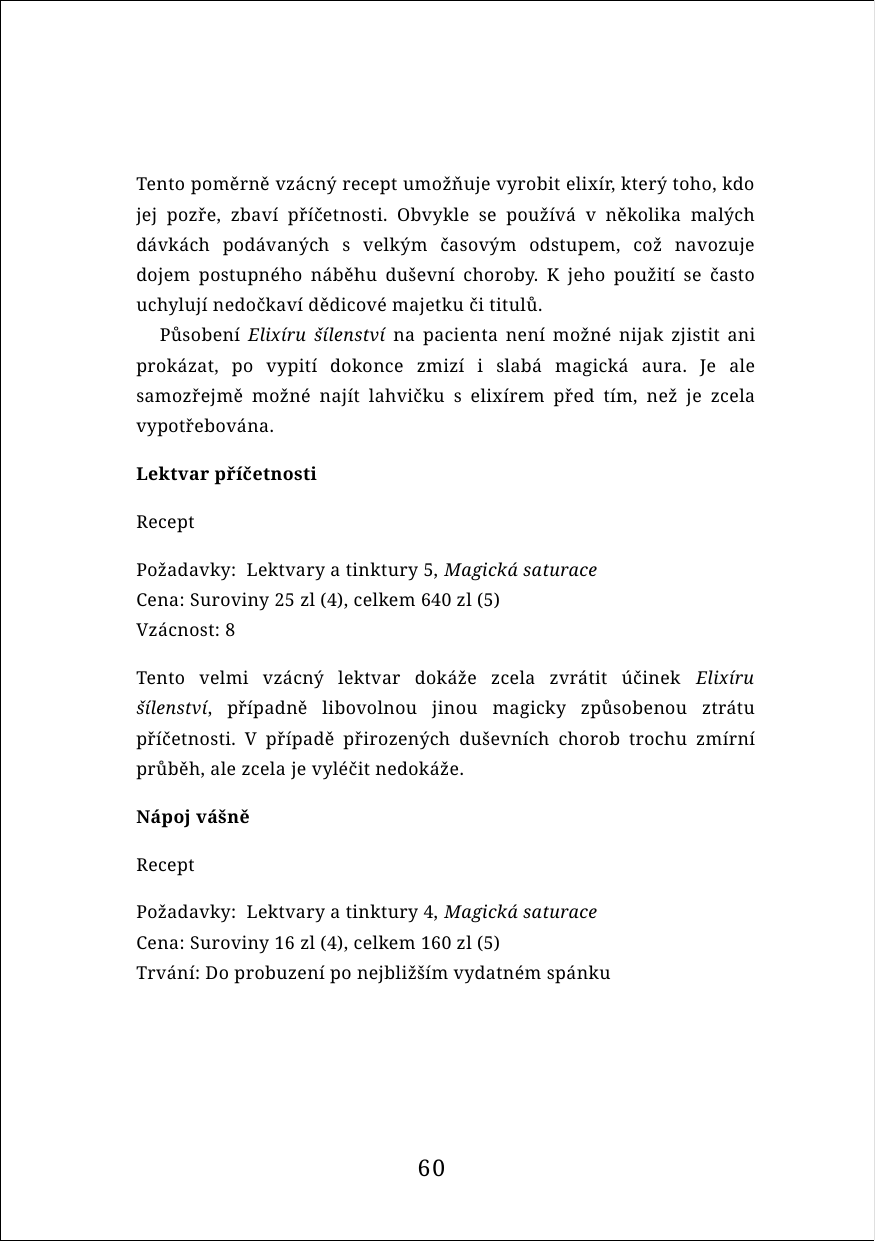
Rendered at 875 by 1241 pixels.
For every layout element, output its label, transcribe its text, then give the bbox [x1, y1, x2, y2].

text Tento velmi vzácný lektvar dokáže zcela zvrátit účinek Elixíru šílenství, případně libovolnou jinou magicky způsobenou ztrátu příčetnosti. V případě přirozených duševních chorob trochu zmírní průběh, ale zcela je vyléčit nedokáže. [136, 666, 756, 780]
text Lektvar příčetnosti [136, 461, 756, 486]
text Recept [136, 852, 756, 876]
text Tento poměrně vzácný recept umožňuje vyrobit elixír, který toho, kdo jej pozře, zbaví příčetnosti. Obvykle se používá v několika malých dávkách podávaných s velkým časovým odstupem, což navozuje dojem postupného náběhu duševní choroby. K jeho použití se často uchylují nedočkaví dědicové majetku či titulů. Působení Elixíru šílenství na pacienta není možné nijak zjistit ani prokázat, po vypití dokonce zmizí i slabá magická aura. Je ale samozřejmě možné najít lahvičku s elixírem před tím, než je zcela vypotřebována. [136, 172, 756, 438]
text Recept [136, 509, 756, 533]
text Požadavky: Lektvary a tinktury 4, Magická saturace Cena: Suroviny 16 zl (4), celkem 160 zl (5) Trvání: Do probuzení po nejbližším vydatném spánku [136, 900, 756, 984]
text Požadavky: Lektvary a tinktury 5, Magická saturace Cena: Suroviny 25 zl (4), celkem 640 zl (5) Vzácnost: 8 [136, 557, 756, 642]
text Nápoj vášně [136, 804, 756, 828]
